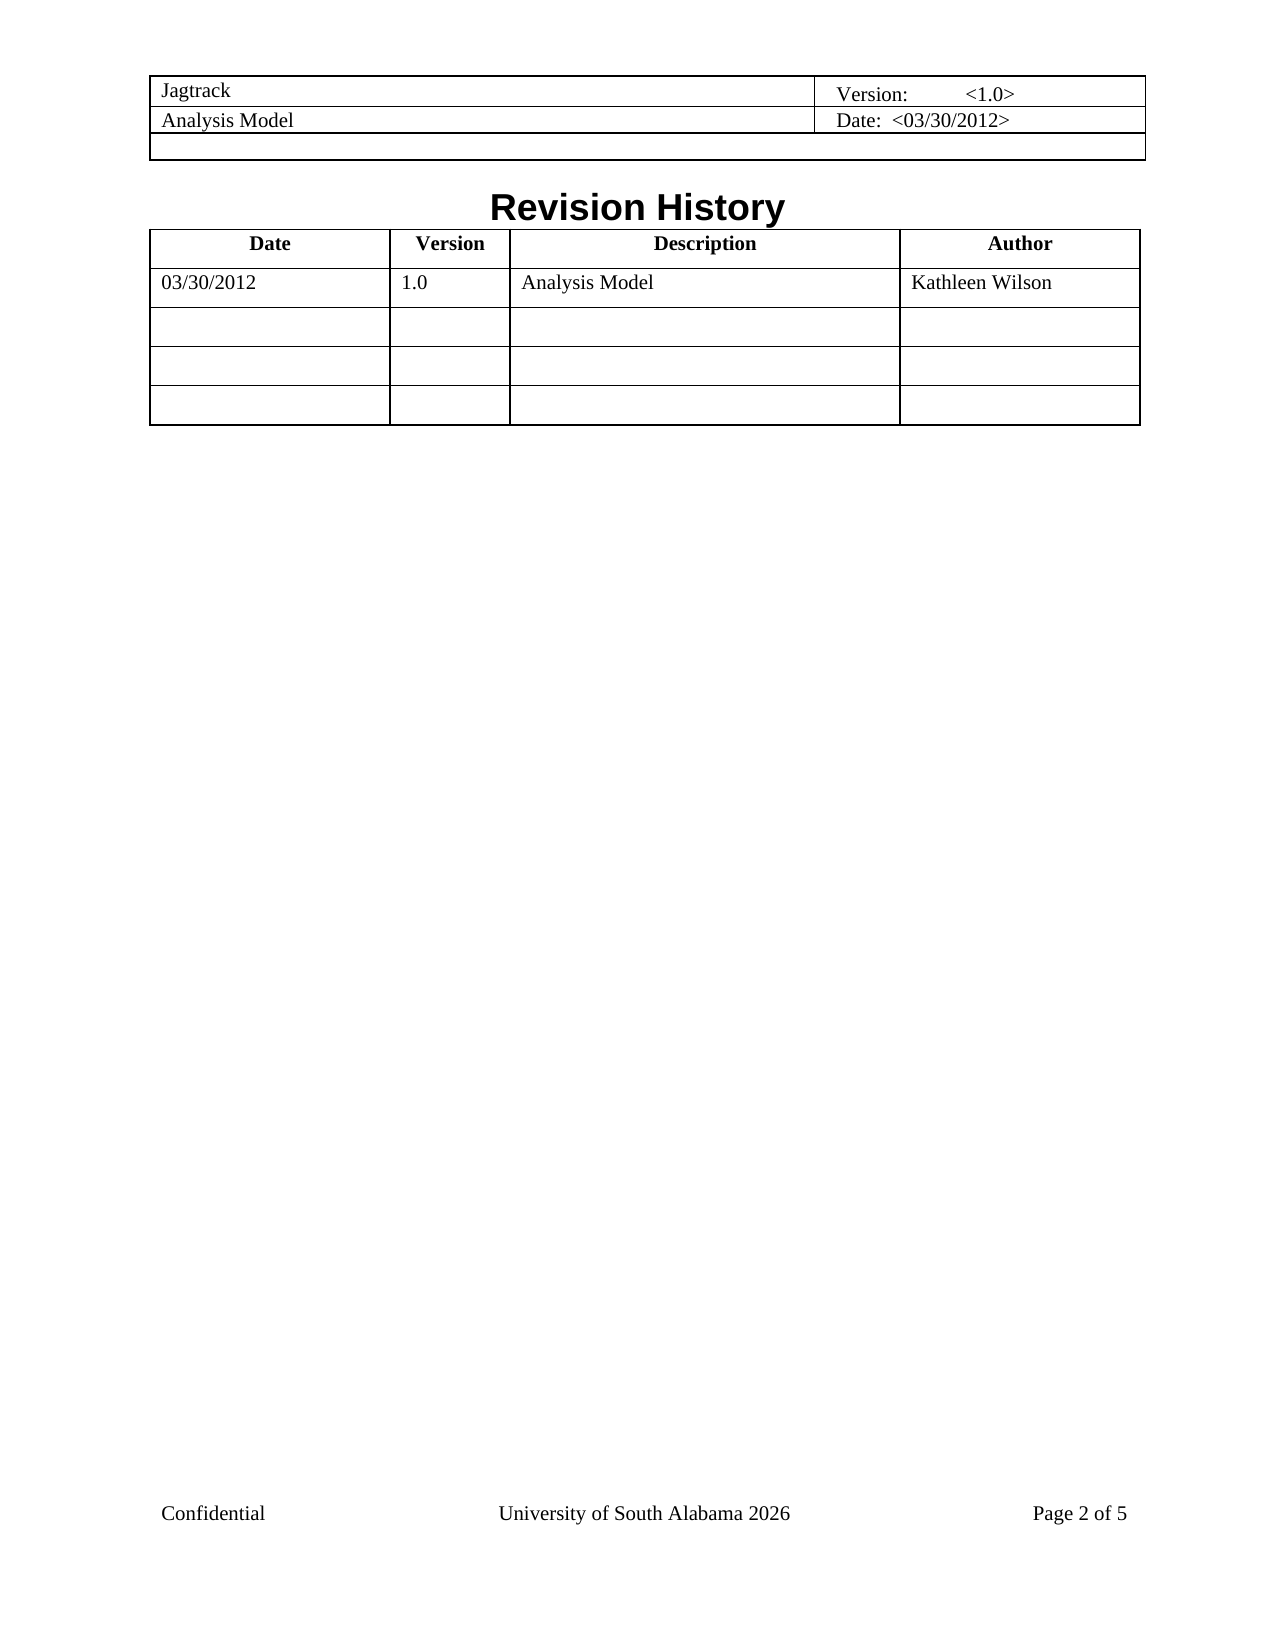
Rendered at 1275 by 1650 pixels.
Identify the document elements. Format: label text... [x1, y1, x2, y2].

table_cell [151, 308, 389, 346]
table_cell [391, 308, 509, 346]
table_cell [151, 386, 389, 424]
table_cell 03/30/2012 [151, 269, 389, 307]
table_cell [511, 386, 899, 424]
table_cell [151, 347, 389, 385]
table_cell [901, 386, 1139, 424]
title Revision History [150, 185, 1125, 228]
table_cell [901, 347, 1139, 385]
table_cell [391, 386, 509, 424]
table_cell [511, 308, 899, 346]
table_cell Analysis Model [511, 269, 899, 307]
table_header Description [511, 230, 899, 268]
table_cell Kathleen Wilson [901, 269, 1139, 307]
table_cell [391, 347, 509, 385]
table_cell 1.0 [391, 269, 509, 307]
table_cell [901, 308, 1139, 346]
table_cell [511, 347, 899, 385]
table_header Version [391, 230, 509, 268]
table_header Author [901, 230, 1139, 268]
table_header Date [151, 230, 389, 268]
